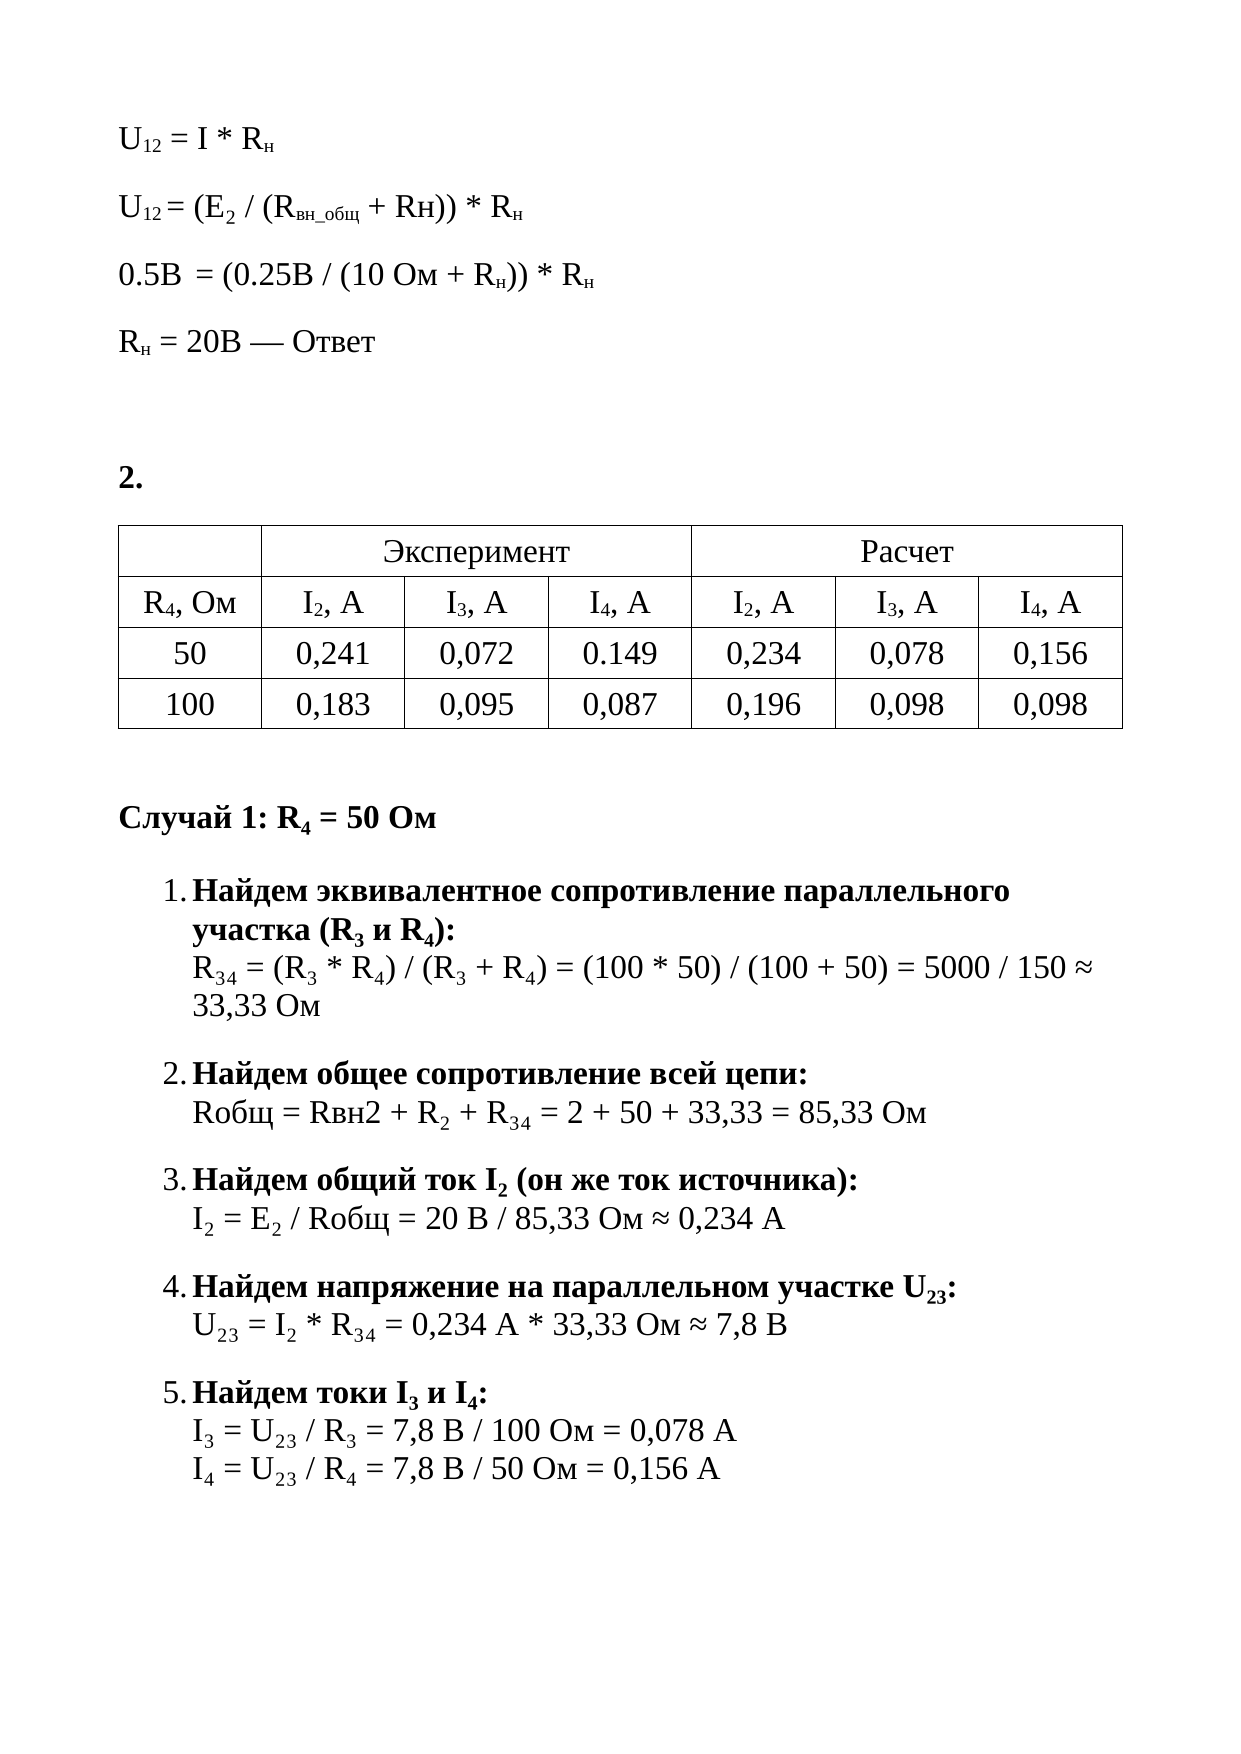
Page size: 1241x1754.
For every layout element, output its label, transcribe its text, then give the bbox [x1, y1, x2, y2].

table_cell 0,098 [979, 679, 1122, 728]
table_cell 0.149 [549, 628, 691, 677]
text Случай 1: R₄ = 50 Ом [118, 797, 1122, 836]
text U12 = I * Rн [118, 118, 1122, 156]
list Найдем общий ток I₂ (он же ток источника): I₂ = E₂ / Rобщ = 20 В / 85,33 Ом ≈ 0,234 А [162, 1160, 1122, 1236]
text 2. [118, 457, 1122, 496]
table_cell 100 [119, 679, 261, 728]
table_cell 50 [119, 628, 261, 677]
list Найдем эквивалентное сопротивление параллельного участка (R₃ и R₄): R₃₄ = (R₃ * R₄) / (R₃ + R₄) = (100 * 50) / (100 + 50) = 5000 / 150 ≈ 33,33 Ом [162, 871, 1122, 1024]
table_cell 0,095 [405, 679, 548, 728]
text 0.5В = (0.25В / (10 Ом + Rн)) * Rн [118, 254, 1122, 292]
table_cell I2, А [262, 577, 404, 627]
table_cell 0,183 [262, 679, 404, 728]
table_cell 0,241 [262, 628, 404, 677]
list Найдем напряжение на параллельном участке U₂₃: U₂₃ = I₂ * R₃₄ = 0,234 А * 33,33 Ом ≈ 7,8 В [162, 1266, 1122, 1342]
table_header Эксперимент [262, 526, 691, 576]
table_cell I4, А [979, 577, 1122, 627]
table_cell 0,087 [549, 679, 691, 728]
table_header [119, 526, 261, 576]
table_cell I3, А [836, 577, 978, 627]
table_cell 0,156 [979, 628, 1122, 677]
text Rн = 20В — Ответ [118, 322, 1122, 360]
text U12 = (E₂ / (Rвн_общ + Rн)) * Rн [118, 186, 1122, 224]
table_cell 0,234 [692, 628, 835, 677]
table_cell R4, Ом [119, 577, 261, 627]
table_cell I3, А [405, 577, 548, 627]
list Найдем общее сопротивление всей цепи: Rобщ = Rвн2 + R₂ + R₃₄ = 2 + 50 + 33,33 = 85,33 Ом [162, 1053, 1122, 1130]
table_header Расчет [692, 526, 1122, 576]
list Найдем токи I₃ и I₄: I₃ = U₂₃ / R₃ = 7,8 В / 100 Ом = 0,078 А I₄ = U₂₃ / R₄ = 7,8 В / 50 Ом = 0,156 А [162, 1372, 1122, 1525]
table_cell 0,196 [692, 679, 835, 728]
table_cell I4, А [549, 577, 691, 627]
table_cell 0,072 [405, 628, 548, 677]
table_cell 0,078 [836, 628, 978, 677]
table_cell I2, А [692, 577, 835, 627]
table_cell 0,098 [836, 679, 978, 728]
